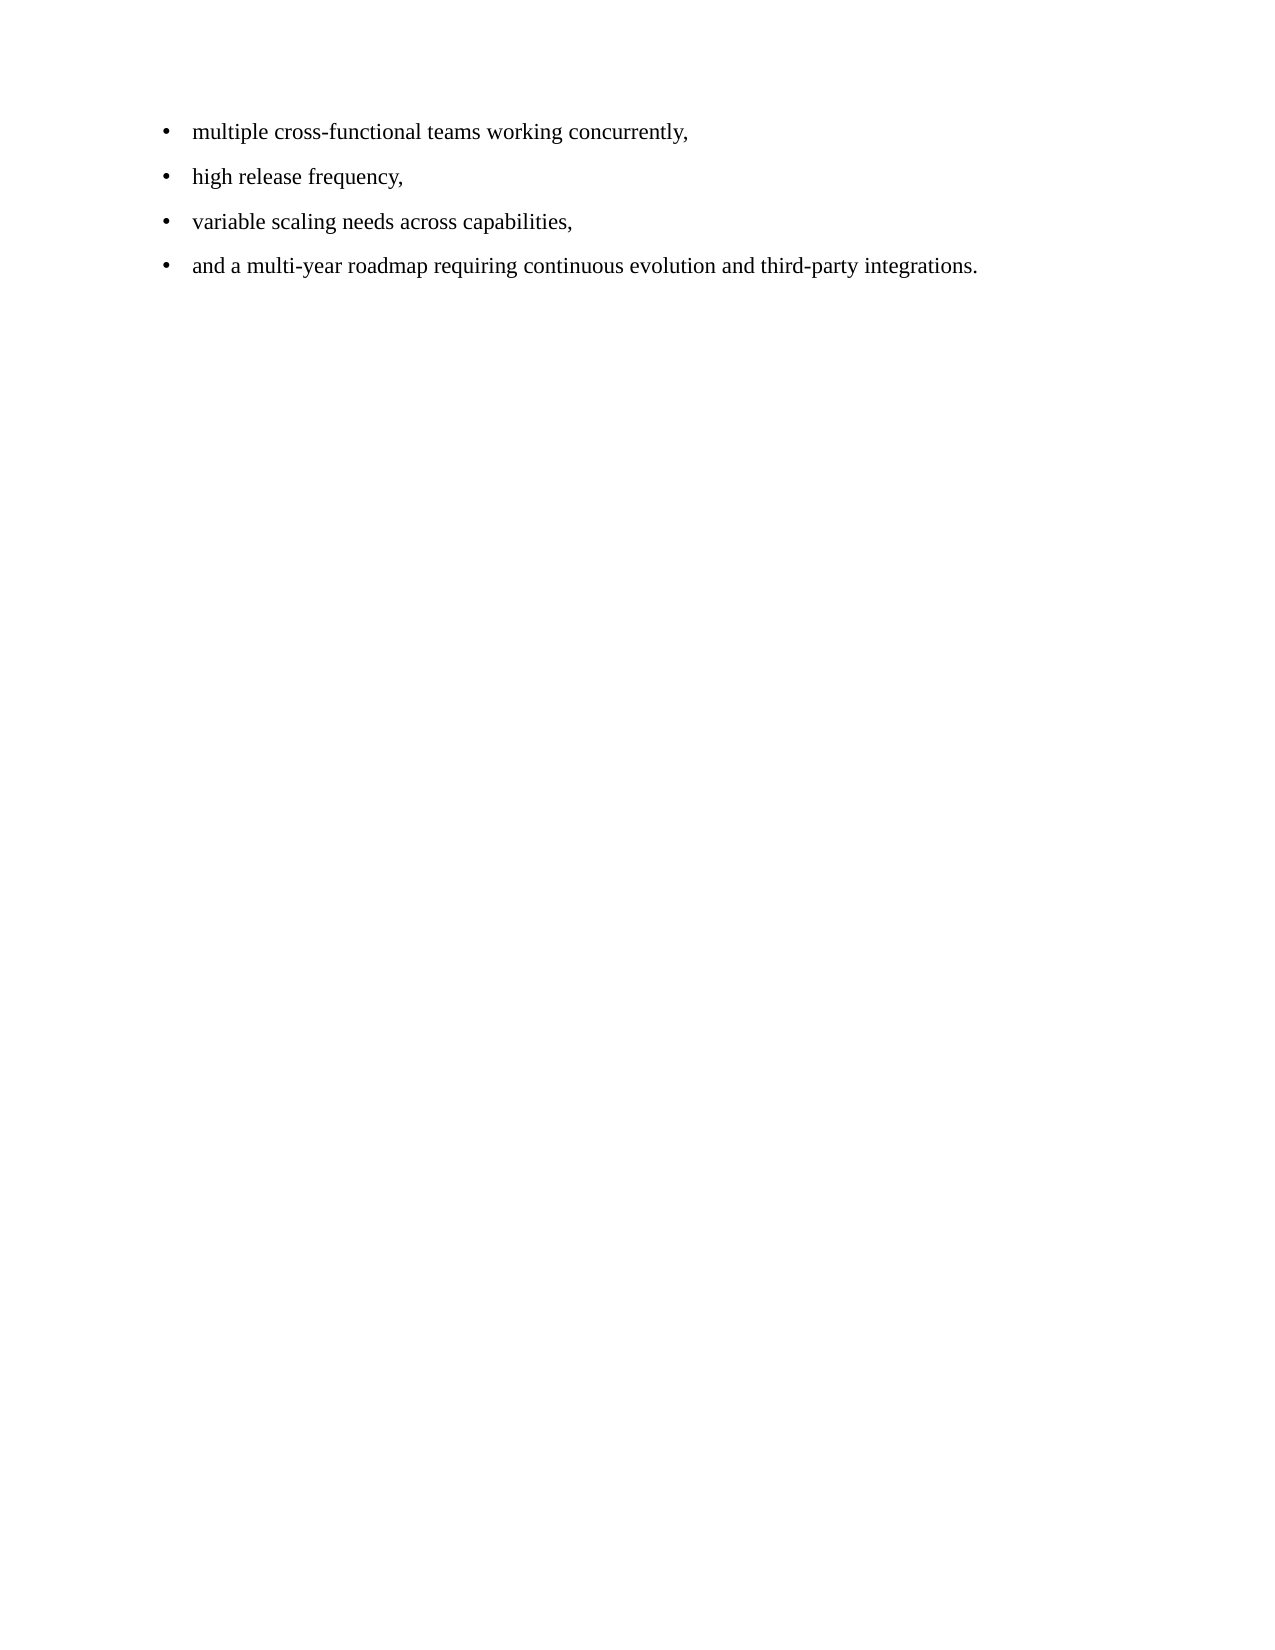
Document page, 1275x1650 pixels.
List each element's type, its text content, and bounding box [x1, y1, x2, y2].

list high release frequency, [162, 163, 1157, 189]
list and a multi-year roadmap requiring continuous evolution and third-party integrations. [162, 252, 1157, 279]
list multiple cross-functional teams working concurrently, [162, 118, 1157, 144]
list variable scaling needs across capabilities, [162, 208, 1157, 234]
